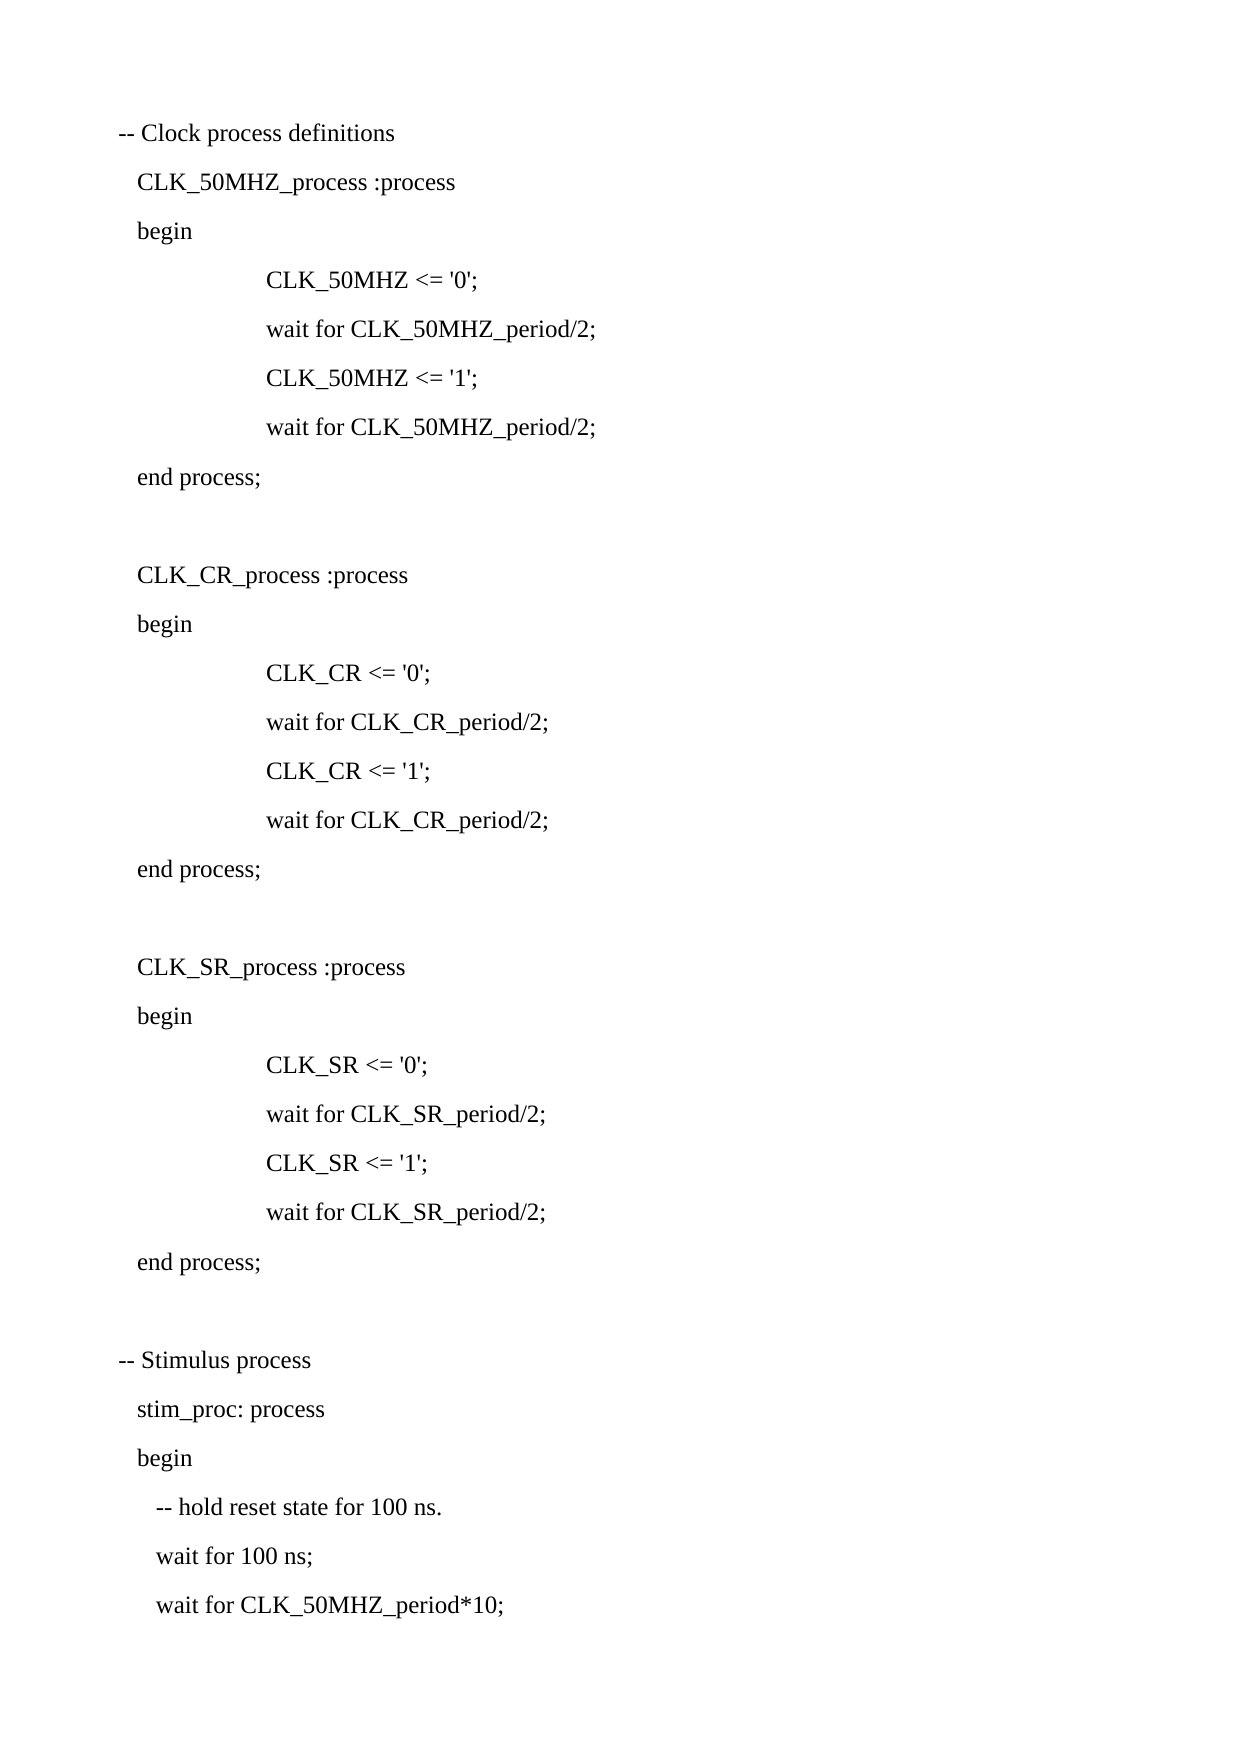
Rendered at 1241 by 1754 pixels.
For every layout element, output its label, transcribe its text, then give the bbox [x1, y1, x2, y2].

text wait for CLK_50MHZ_period/2; [118, 412, 1122, 441]
text wait for CLK_CR_period/2; [118, 805, 1122, 834]
text wait for CLK_50MHZ_period/2; [118, 314, 1122, 343]
text begin [118, 1001, 1122, 1030]
text CLK_SR_process :process [118, 952, 1122, 981]
text CLK_50MHZ_process :process [118, 167, 1122, 196]
text -- Stimulus process [118, 1345, 1122, 1373]
text stim_proc: process [118, 1394, 1122, 1422]
text wait for 100 ns; [118, 1541, 1122, 1570]
text begin [118, 609, 1122, 637]
text wait for CLK_50MHZ_period*10; [118, 1590, 1122, 1619]
text end process; [118, 462, 1122, 490]
text end process; [118, 854, 1122, 883]
text CLK_CR_process :process [118, 560, 1122, 588]
text CLK_CR <= '0'; [118, 658, 1122, 687]
text CLK_50MHZ <= '0'; [118, 265, 1122, 294]
text CLK_50MHZ <= '1'; [118, 363, 1122, 392]
text begin [118, 216, 1122, 245]
text CLK_CR <= '1'; [118, 756, 1122, 785]
text CLK_SR <= '1'; [118, 1148, 1122, 1177]
text wait for CLK_SR_period/2; [118, 1197, 1122, 1226]
text begin [118, 1443, 1122, 1472]
text -- Clock process definitions [118, 118, 1122, 147]
text -- hold reset state for 100 ns. [118, 1492, 1122, 1521]
text CLK_SR <= '0'; [118, 1050, 1122, 1079]
text wait for CLK_SR_period/2; [118, 1099, 1122, 1128]
text end process; [118, 1247, 1122, 1275]
text wait for CLK_CR_period/2; [118, 707, 1122, 736]
